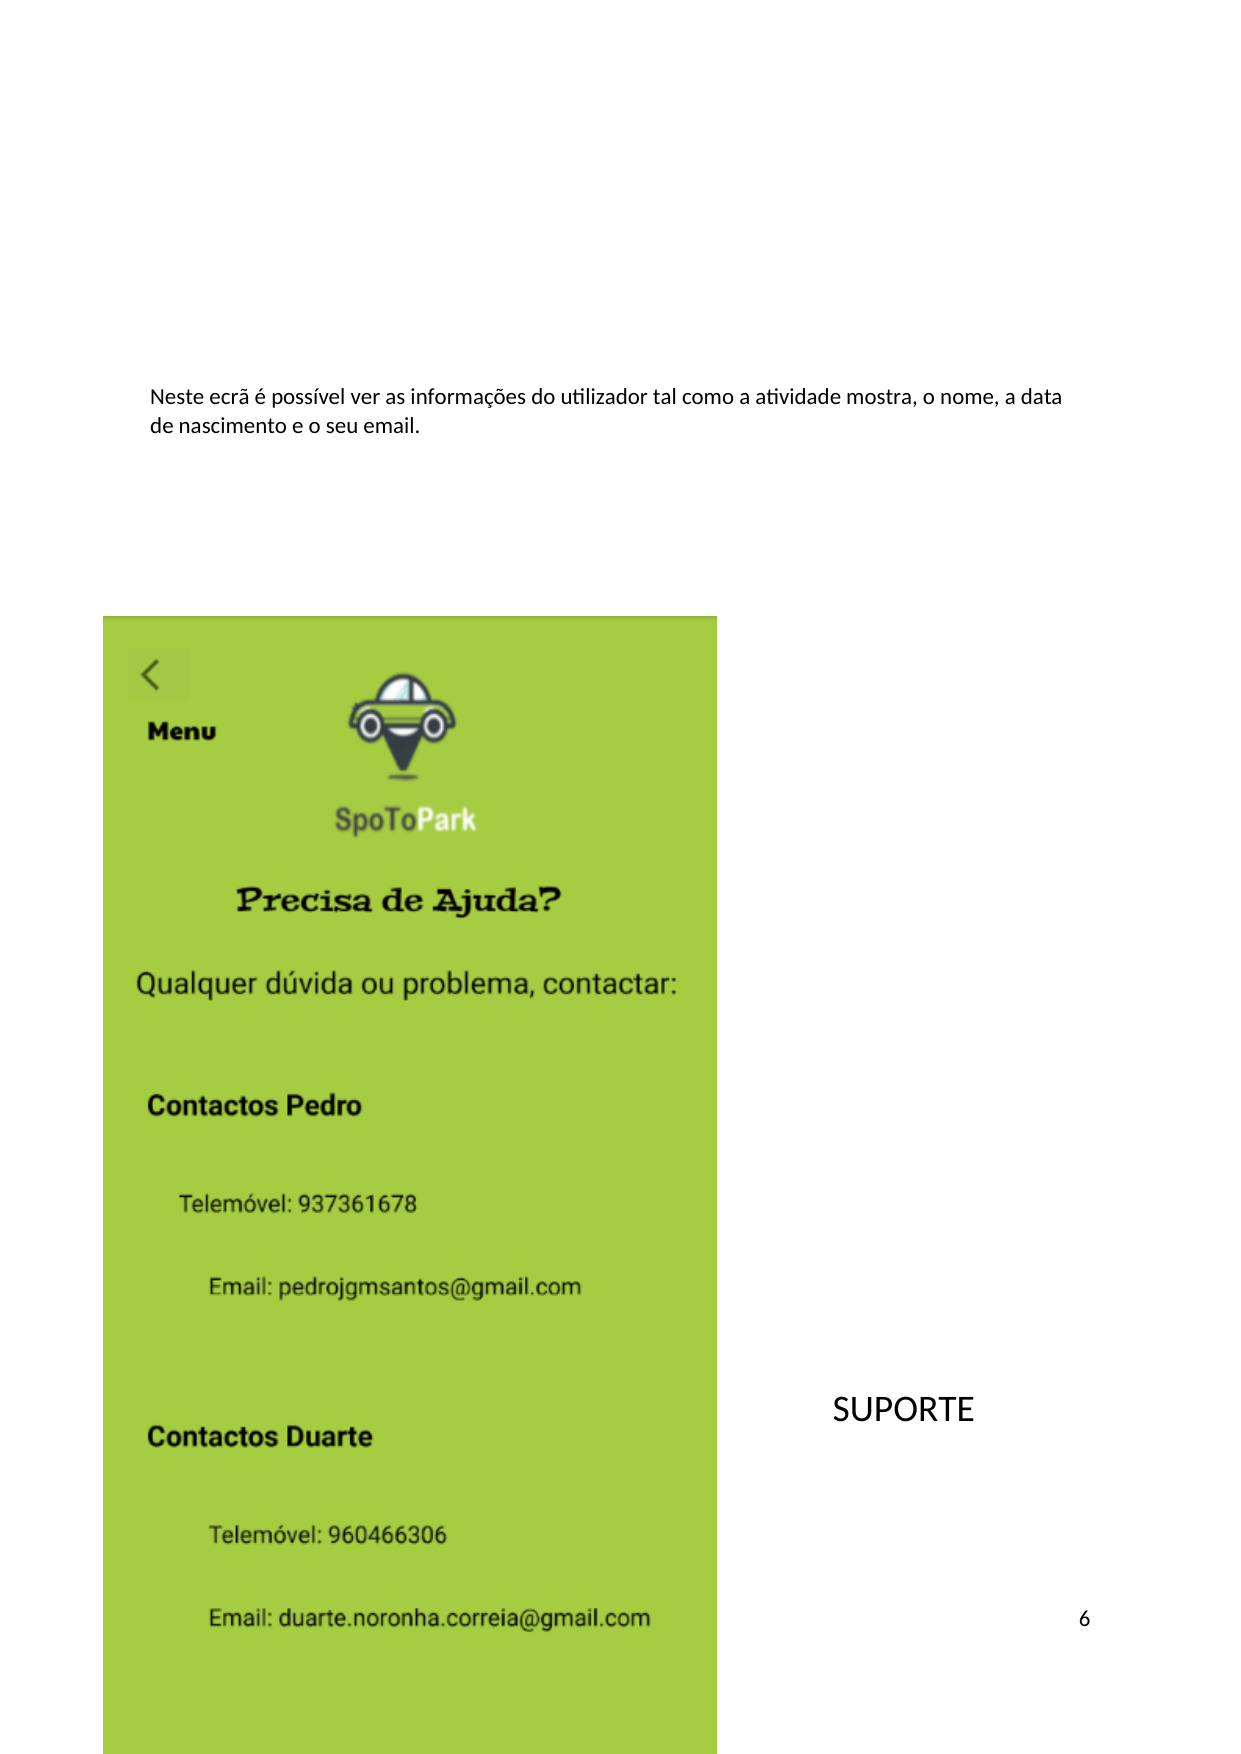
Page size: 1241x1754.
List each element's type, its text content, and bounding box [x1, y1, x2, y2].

text Neste ecrã é possível ver as informações do utilizador tal como a atividade mostra, o nome, a data de nascimento e o seu email. [150, 382, 1090, 439]
text SUPORTE [718, 1385, 1090, 1431]
